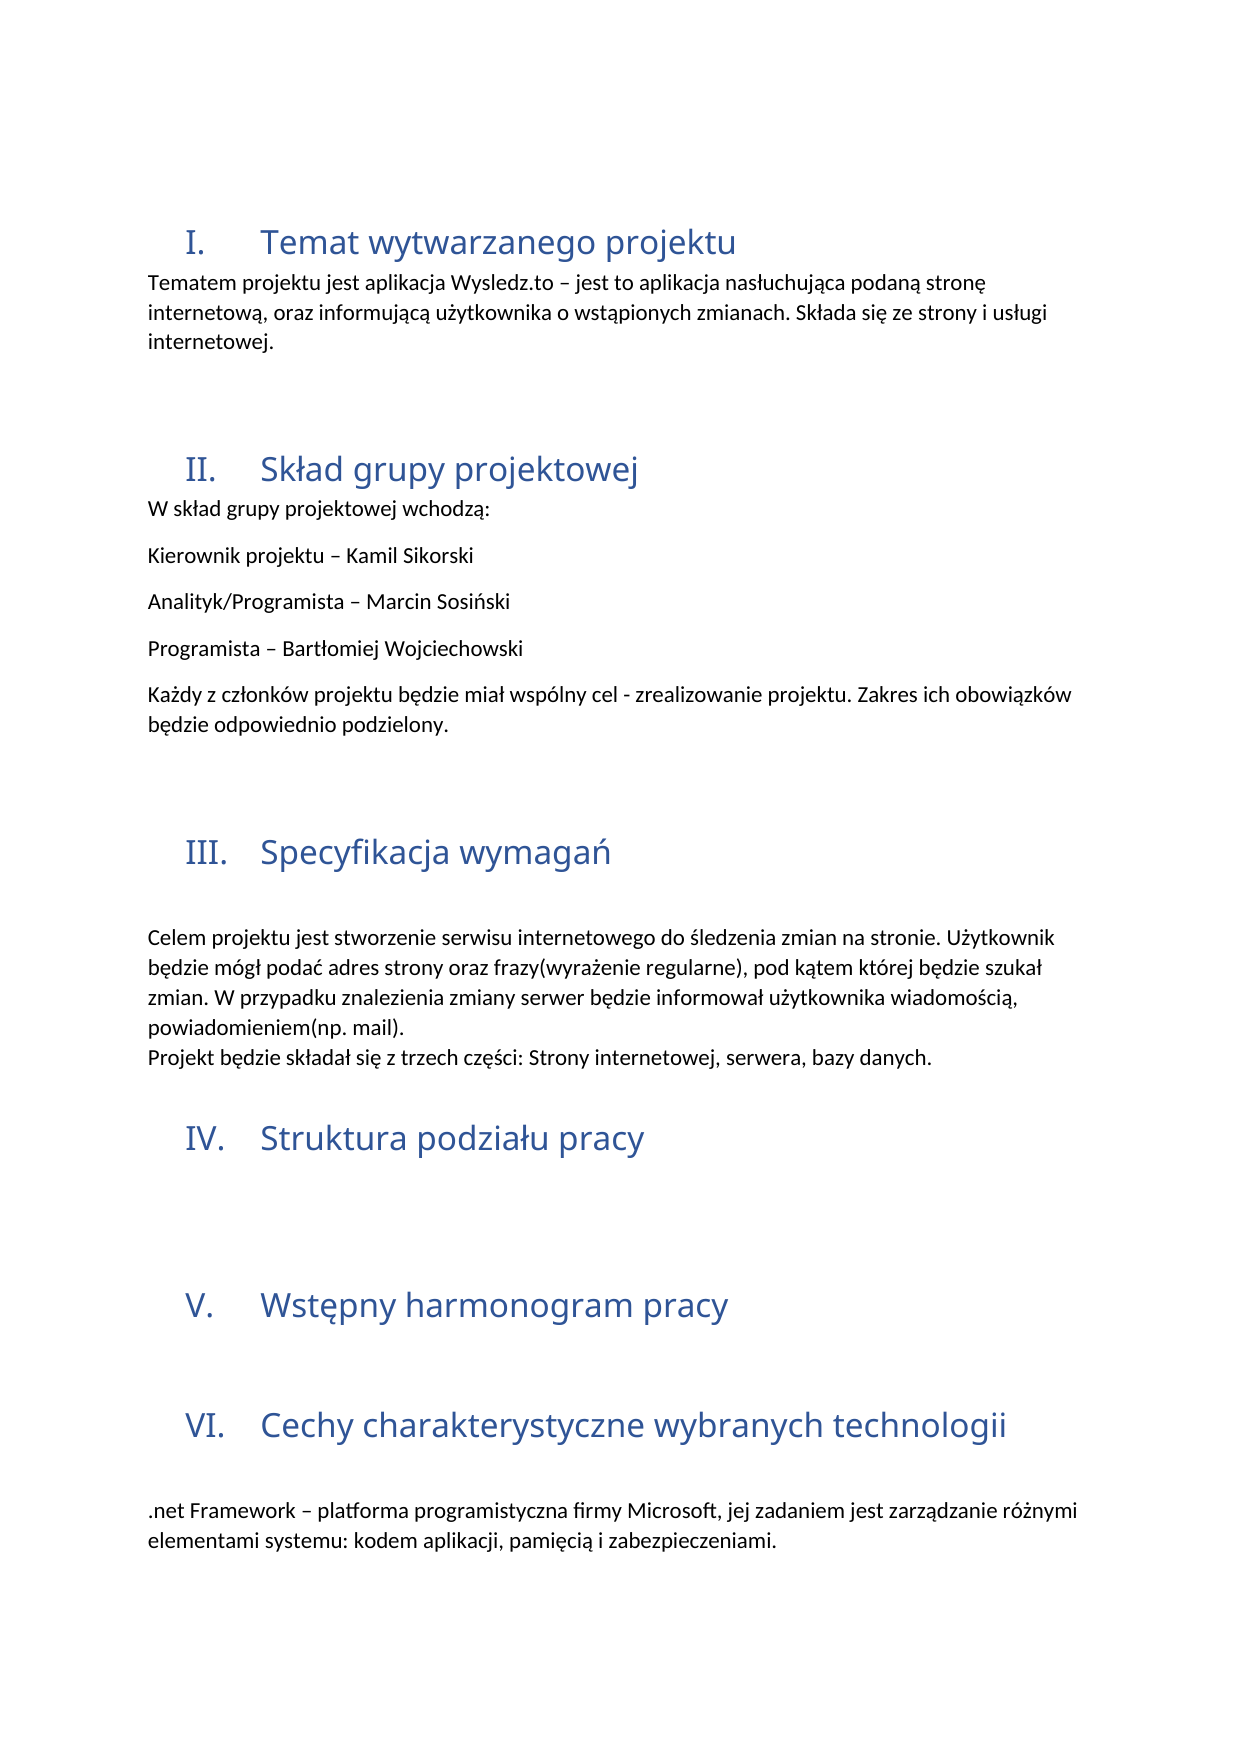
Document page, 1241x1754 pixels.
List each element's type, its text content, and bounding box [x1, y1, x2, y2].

text Analityk/Programista – Marcin Sosiński [148, 587, 1093, 615]
text Każdy z członków projektu będzie miał wspólny cel - zrealizowanie projektu. Zakres ich obowiązków będzie odpowiednio podzielony. [148, 680, 1093, 738]
list Temat wytwarzanego projektu [185, 219, 1093, 264]
text W skład grupy projektowej wchodzą: [148, 494, 1093, 522]
list Skład grupy projektowej [185, 446, 1093, 491]
list Wstępny harmonogram pracy [185, 1281, 1093, 1327]
text Programista – Bartłomiej Wojciechowski [148, 634, 1093, 662]
text Kierownik projektu – Kamil Sikorski [148, 541, 1093, 569]
list Specyfikacja wymagań [185, 828, 1093, 874]
text Celem projektu jest stworzenie serwisu internetowego do śledzenia zmian na stronie. Użytkownik będzie mógł podać adres strony oraz frazy(wyrażenie regularne), pod kątem której będzie szukał zmian. W przypadku znalezienia zmiany serwer będzie informował użytkownika wiadomością, powiadomieniem(np. mail). Projekt będzie składał się z trzech części: Strony internetowej, serwera, bazy danych. [148, 923, 1093, 1071]
list Cechy charakterystyczne wybranych technologii [185, 1401, 1093, 1447]
text Tematem projektu jest aplikacja Wysledz.to – jest to aplikacja nasłuchująca podaną stronę internetową, oraz informującą użytkownika o wstąpionych zmianach. Składa się ze strony i usługi internetowej. [148, 268, 1093, 356]
list Struktura podziału pracy [185, 1115, 1093, 1160]
text .net Framework – platforma programistyczna firmy Microsoft, jej zadaniem jest zarządzanie różnymi elementami systemu: kodem aplikacji, pamięcią i zabezpieczeniami. [148, 1497, 1093, 1554]
